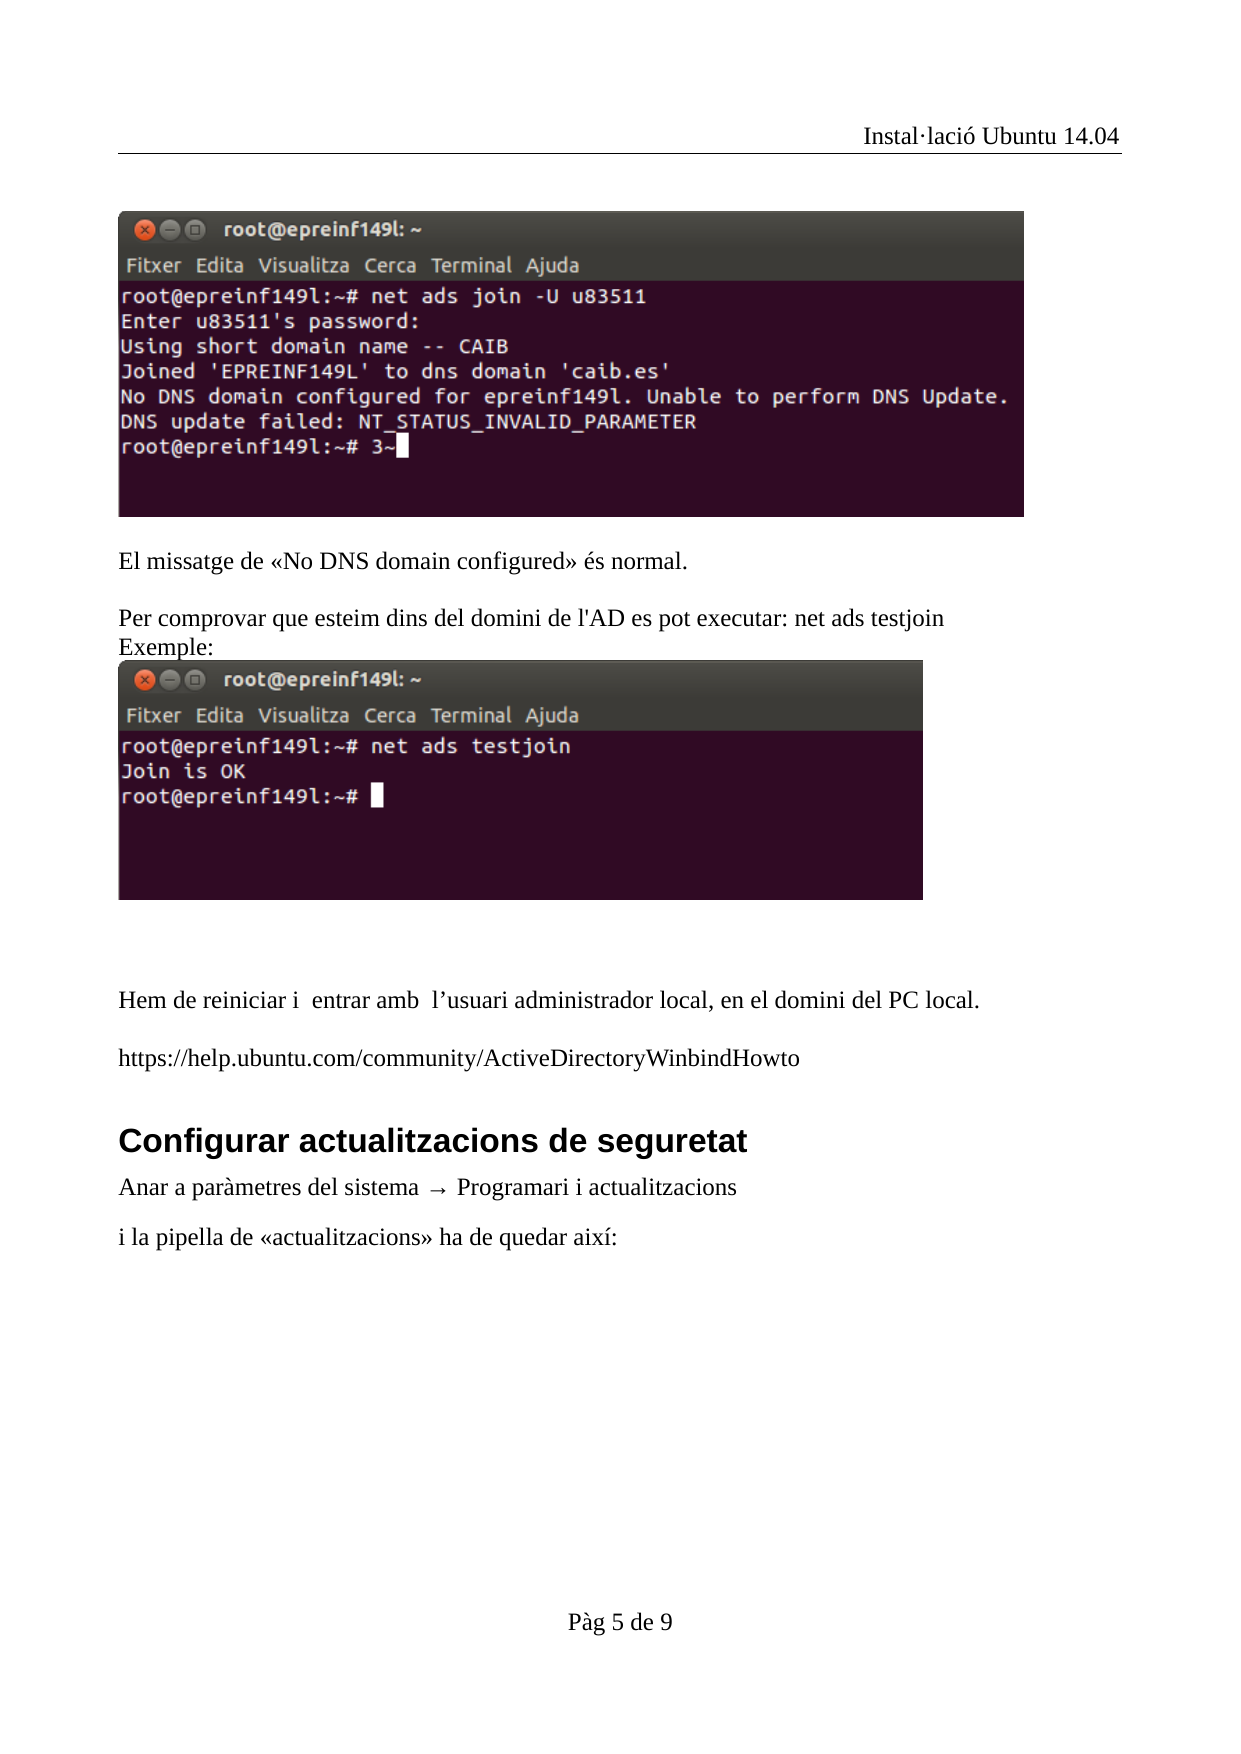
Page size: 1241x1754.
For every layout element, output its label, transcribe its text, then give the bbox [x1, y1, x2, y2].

text El missatge de «No DNS domain configured» és normal. [118, 546, 1122, 574]
subtitle Configurar actualitzacions de seguretat [118, 1121, 1122, 1160]
text Per comprovar que esteim dins del domini de l'AD es pot executar: net ads testjoin [118, 603, 1122, 632]
text Anar a paràmetres del sistema → Programari i actualitzacions [118, 1172, 1122, 1201]
picture [118, 211, 1024, 517]
picture [118, 660, 923, 900]
text https://help.ubuntu.com/community/ActiveDirectoryWinbindHowto [118, 1043, 1122, 1072]
text Hem de reiniciar i entrar amb l’usuari administrador local, en el domini del PC local. [118, 986, 1122, 1014]
text i la pipella de «actualitzacions» ha de quedar així: [118, 1222, 1122, 1250]
text Exemple: [118, 632, 1122, 661]
